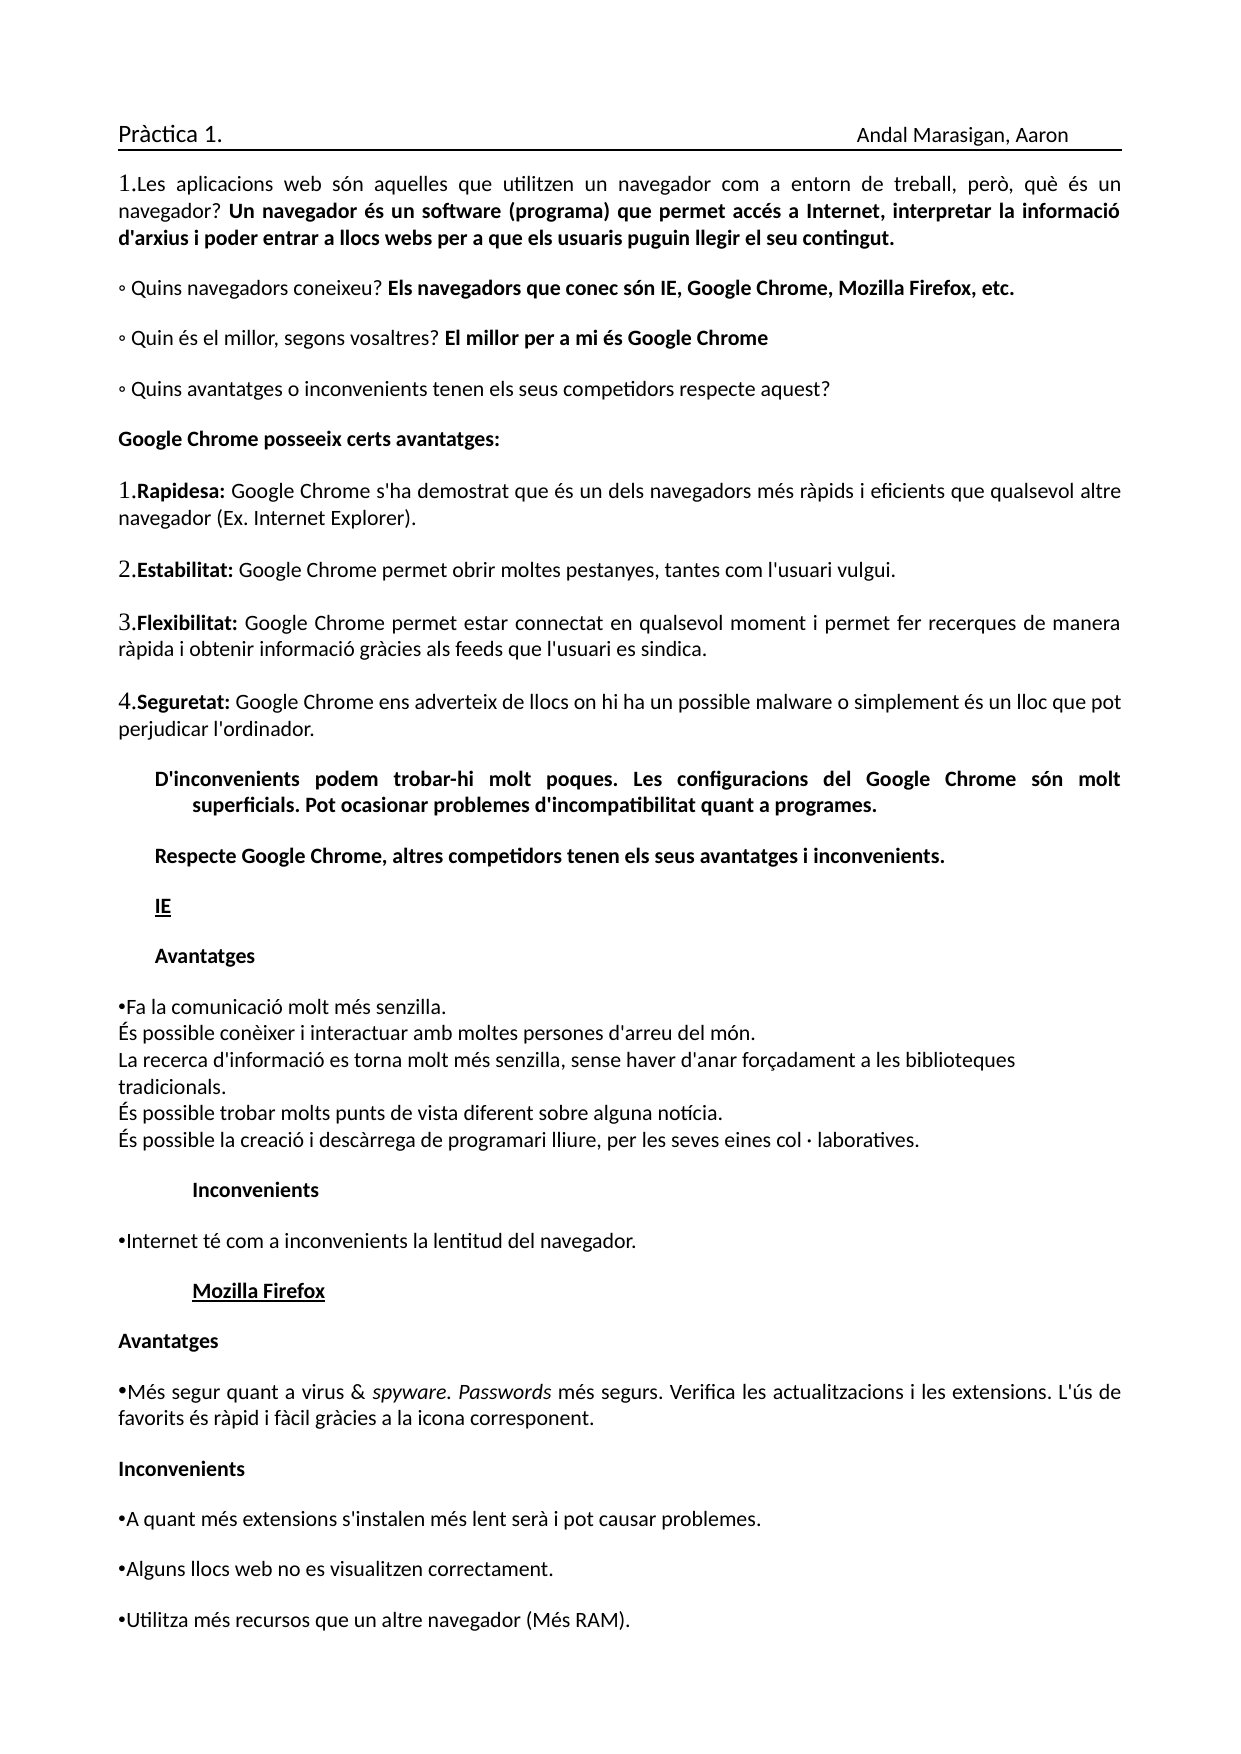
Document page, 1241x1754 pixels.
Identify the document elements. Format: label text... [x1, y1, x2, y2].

text Respecte Google Chrome, altres competidors tenen els seus avantatges i inconvenients. [154, 842, 1122, 869]
list Internet té com a inconvenients la lentitud del navegador. [118, 1227, 1122, 1253]
list Rapidesa: Google Chrome s'ha demostrat que és un dels navegadors més ràpids i eficients que qualsevol altre navegador (Ex. Internet Explorer). [118, 475, 1122, 531]
list Utilitza més recursos que un altre navegador (Més RAM). [118, 1606, 1122, 1632]
list A quant més extensions s'instalen més lent serà i pot causar problemes. [118, 1505, 1122, 1532]
text ◦ Quins navegadors coneixeu? Els navegadors que conec són IE, Google Chrome, Mozilla Firefox, etc. [118, 274, 1122, 301]
list Alguns llocs web no es visualitzen correctament. [118, 1555, 1122, 1582]
list Estabilitat: Google Chrome permet obrir moltes pestanyes, tantes com l'usuari vulgui. [118, 554, 1122, 583]
text Google Chrome posseeix certs avantatges: [118, 425, 1122, 452]
text Mozilla Firefox [192, 1277, 1122, 1304]
text Avantatges [154, 943, 1122, 969]
text Inconvenients [118, 1455, 1122, 1481]
text ◦ Quins avantatges o inconvenients tenen els seus competidors respecte aquest? [118, 375, 1122, 401]
list Més segur quant a virus & spyware. Passwords més segurs. Verifica les actualitzacions i les extensions. L'ús de favorits és ràpid i fàcil gràcies a la icona corresponent. [118, 1378, 1122, 1431]
text Avantatges [118, 1327, 1122, 1354]
text Inconvenients [192, 1177, 1122, 1203]
list Flexibilitat: Google Chrome permet estar connectat en qualsevol moment i permet fer recerques de manera ràpida i obtenir informació gràcies als feeds que l'usuari es sindica. [118, 607, 1122, 662]
text D'inconvenients podem trobar-hi molt poques. Les configuracions del Google Chrome són molt superficials. Pot ocasionar problemes d'incompatibilitat quant a programes. [154, 765, 1122, 818]
text Pràctica 1. Andal Marasigan, Aaron [118, 118, 1122, 149]
text IE [154, 892, 1122, 919]
list Les aplicacions web són aquelles que utilitzen un navegador com a entorn de treball, però, què és un navegador? Un navegador és un software (programa) que permet accés a Internet, interpretar la informació d'arxius i poder entrar a llocs webs per a que els usuaris puguin llegir el seu contingut. [118, 168, 1122, 251]
text ◦ Quin és el millor, segons vosaltres? El millor per a mi és Google Chrome [118, 324, 1122, 351]
list Seguretat: Google Chrome ens adverteix de llocs on hi ha un possible malware o simplement és un lloc que pot perjudicar l'ordinador. [118, 686, 1122, 741]
list Fa la comunicació molt més senzilla. És possible conèixer i interactuar amb moltes persones d'arreu del món. La recerca d'informació es torna molt més senzilla, sense haver d'anar forçadament a les biblioteques tradicionals. És possible trobar molts punts de vista diferent sobre alguna notícia. És possible la creació i descàrrega de programari lliure, per les seves eines col · laboratives. [118, 993, 1122, 1153]
